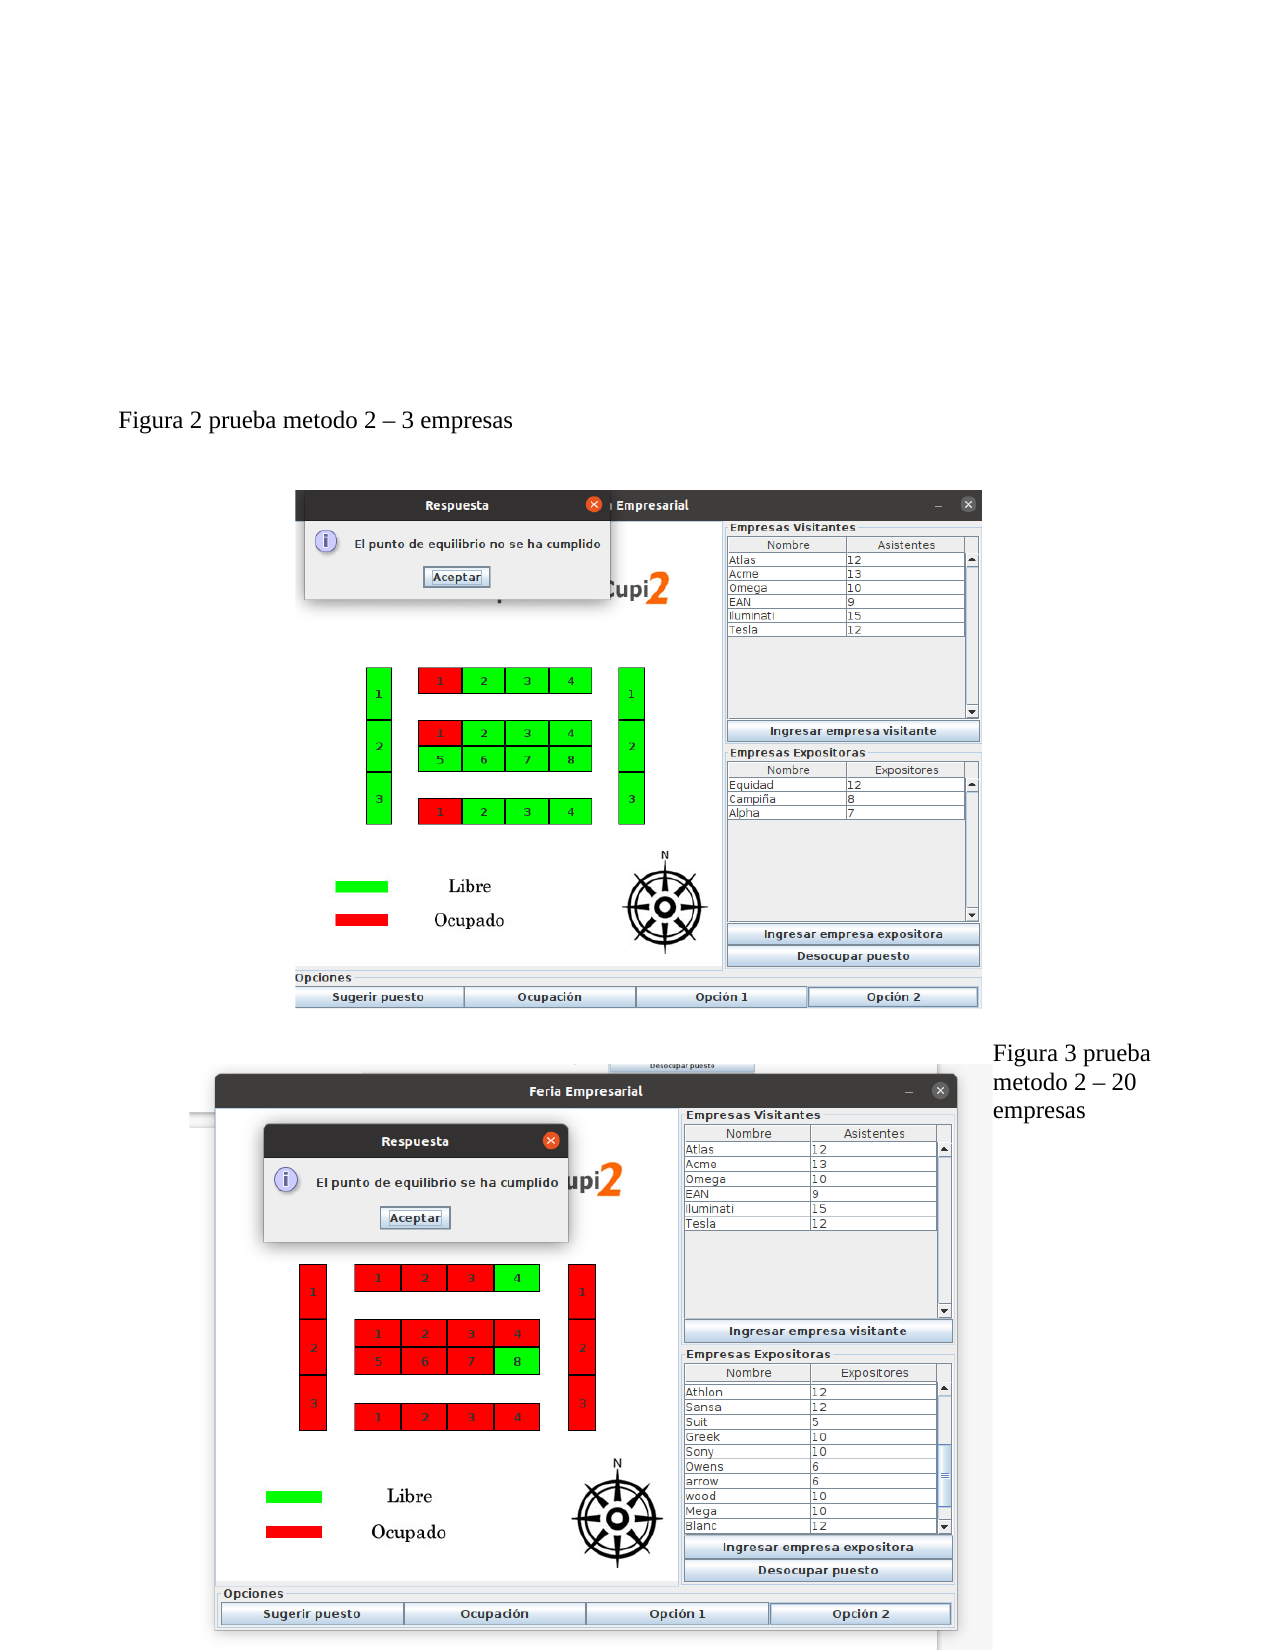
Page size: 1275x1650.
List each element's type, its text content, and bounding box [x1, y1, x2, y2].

picture [295, 490, 982, 1009]
picture [189, 1064, 993, 1650]
text Figura 3 prueba metodo 2 – 20 empresas [118, 1038, 1157, 1124]
text Figura 2 prueba metodo 2 – 3 empresas [118, 406, 1157, 434]
